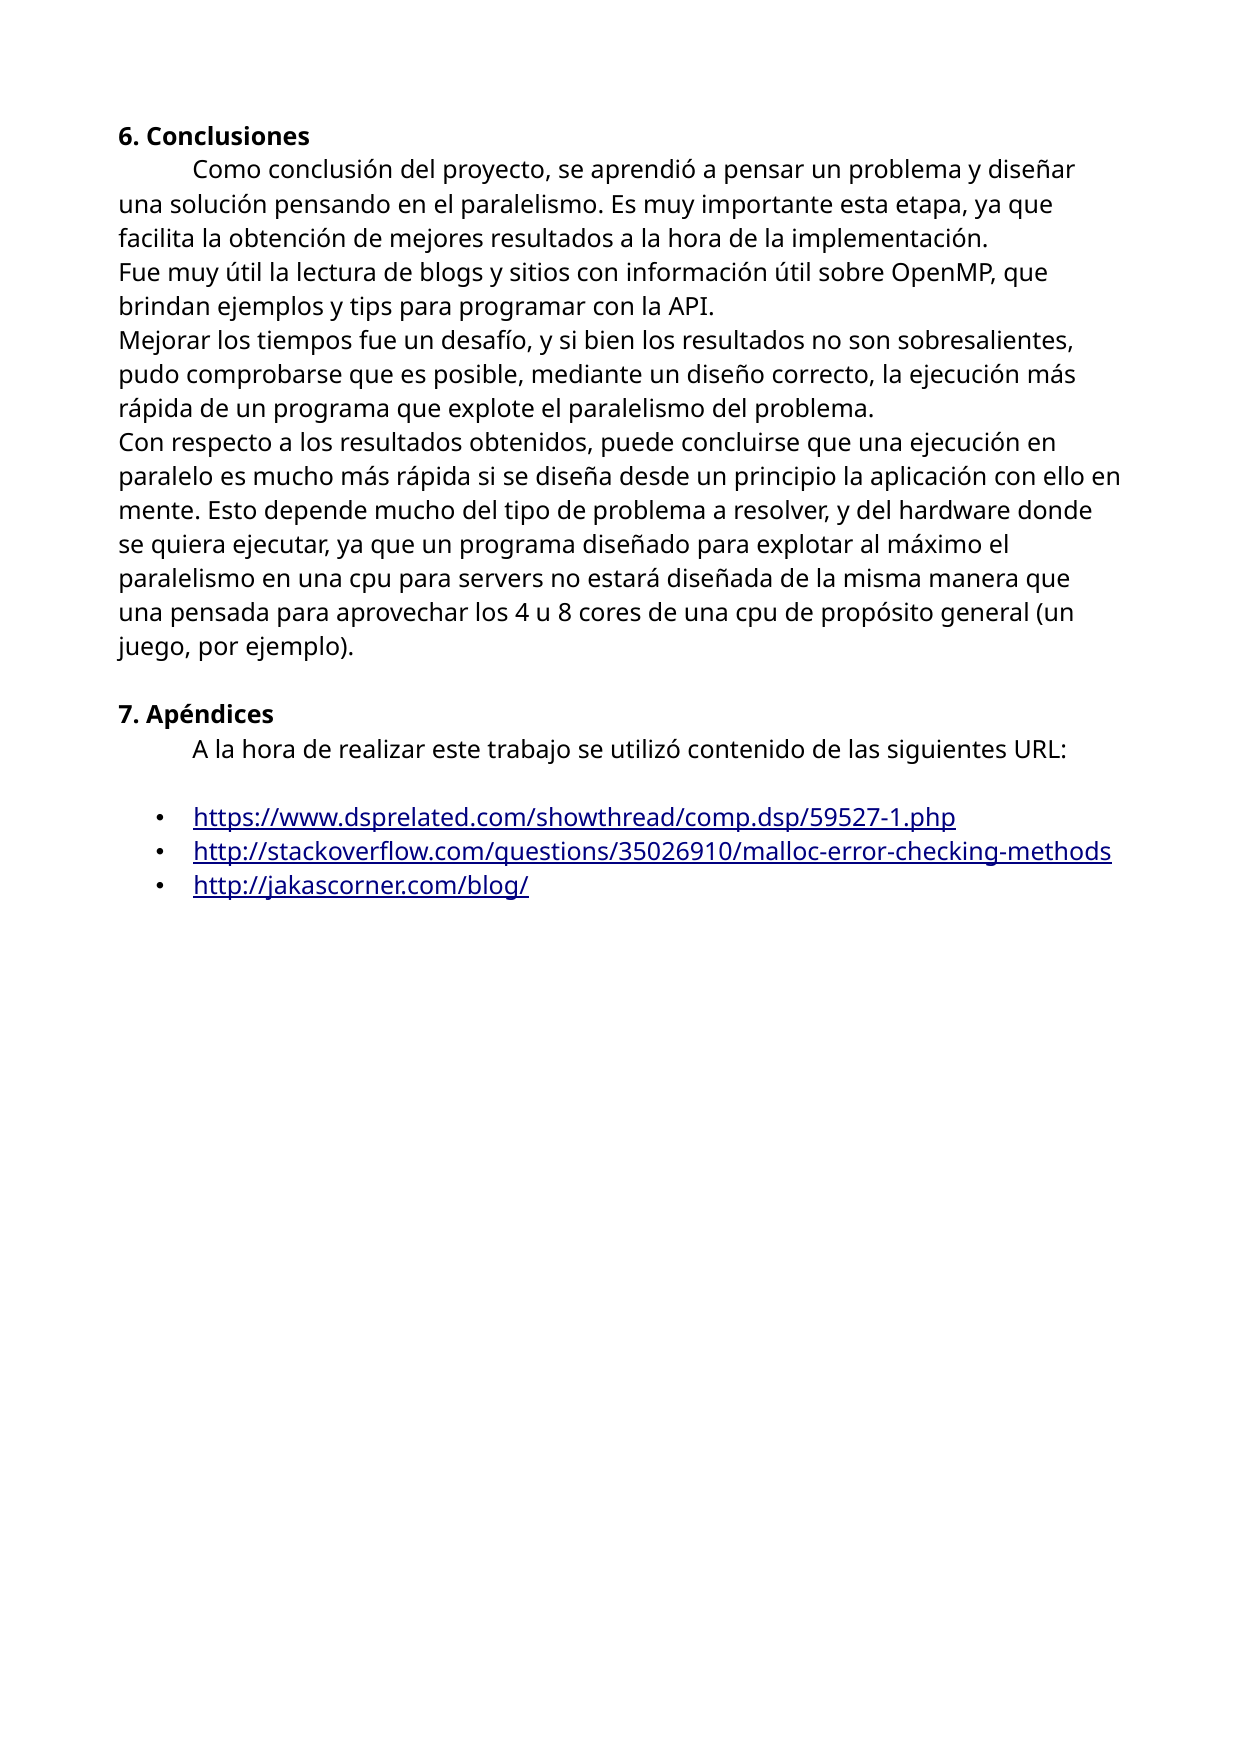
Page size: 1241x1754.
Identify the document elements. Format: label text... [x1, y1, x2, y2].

text A la hora de realizar este trabajo se utilizó contenido de las siguientes URL: [118, 731, 1122, 765]
text Mejorar los tiempos fue un desafío, y si bien los resultados no son sobresalientes, pudo comprobarse que es posible, mediante un diseño correcto, la ejecución más rápida de un programa que explote el paralelismo del problema. [118, 322, 1122, 425]
text 7. Apéndices [118, 697, 1122, 731]
text Con respecto a los resultados obtenidos, puede concluirse que una ejecución en paralelo es mucho más rápida si se diseña desde un principio la aplicación con ello en mente. Esto depende mucho del tipo de problema a resolver, y del hardware donde se quiera ejecutar, ya que un programa diseñado para explotar al máximo el paralelismo en una cpu para servers no estará diseñada de la misma manera que una pensada para aprovechar los 4 u 8 cores de una cpu de propósito general (un juego, por ejemplo). [118, 425, 1122, 663]
text Como conclusión del proyecto, se aprendió a pensar un problema y diseñar una solución pensando en el paralelismo. Es muy importante esta etapa, ya que facilita la obtención de mejores resultados a la hora de la implementación. [118, 152, 1122, 254]
list https://www.dsprelated.com/showthread/comp.dsp/59527-1.php [156, 799, 1122, 833]
list http://stackoverflow.com/questions/35026910/malloc-error-checking-methods [156, 833, 1122, 867]
text 6. Conclusiones [118, 118, 1122, 152]
list http://jakascorner.com/blog/ [156, 867, 1122, 902]
text Fue muy útil la lectura de blogs y sitios con información útil sobre OpenMP, que brindan ejemplos y tips para programar con la API. [118, 254, 1122, 322]
